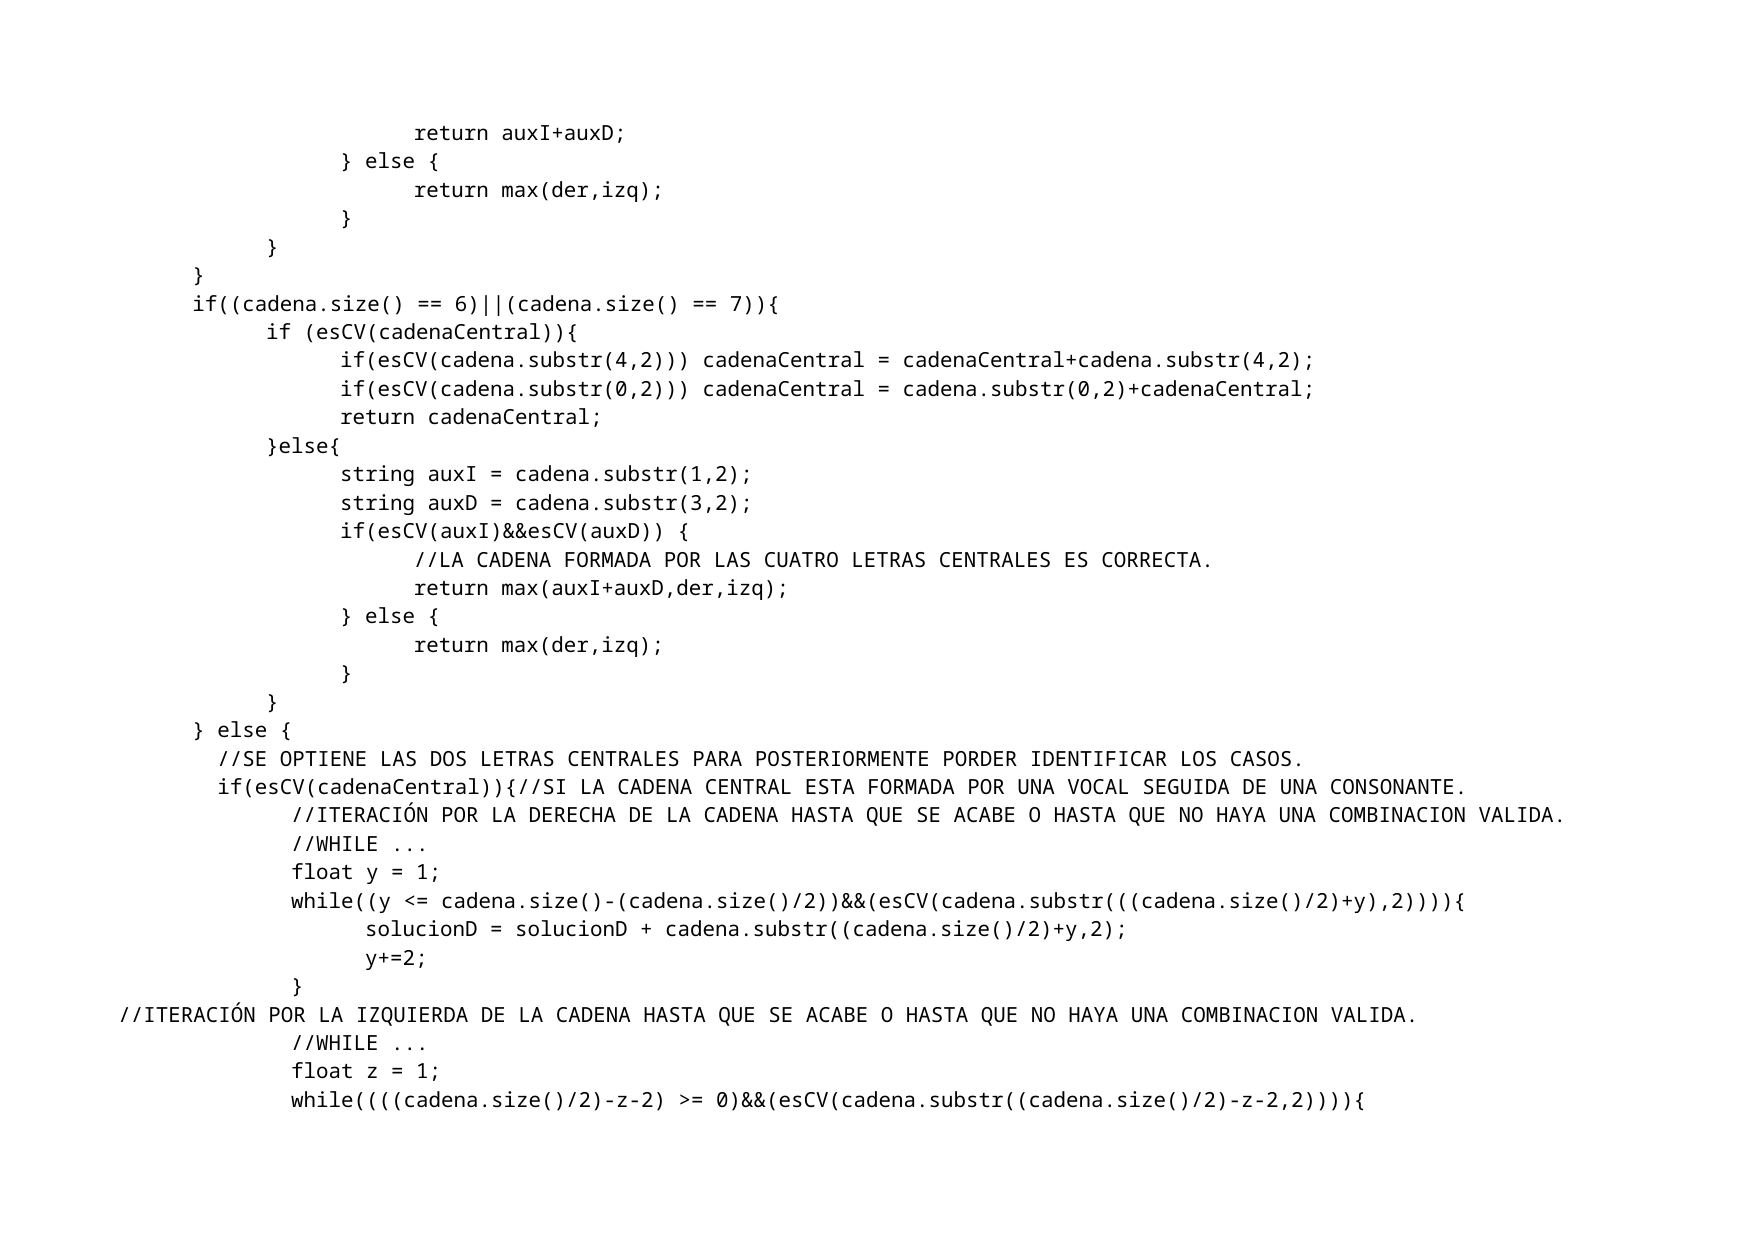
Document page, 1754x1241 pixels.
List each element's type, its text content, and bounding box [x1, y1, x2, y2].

text return max(auxI+auxD,der,izq); [118, 573, 1636, 602]
text return cadenaCentral; [118, 402, 1636, 431]
text return max(der,izq); [118, 630, 1636, 658]
text if(esCV(cadena.substr(4,2))) cadenaCentral = cadenaCentral+cadena.substr(4,2); [118, 346, 1636, 374]
text } [118, 658, 1636, 687]
text } [118, 232, 1636, 260]
text //WHILE ... [118, 1028, 1636, 1057]
text } else { [118, 602, 1636, 630]
text float y = 1; [118, 857, 1636, 886]
text y+=2; [118, 943, 1636, 971]
text if(esCV(auxI)&&esCV(auxD)) { [118, 516, 1636, 545]
text float z = 1; [118, 1057, 1636, 1085]
text string auxD = cadena.substr(3,2); [118, 488, 1636, 516]
text } else { [118, 715, 1636, 744]
text solucionD = solucionD + cadena.substr((cadena.size()/2)+y,2); [118, 914, 1636, 943]
text return auxI+auxD; [118, 118, 1636, 147]
text //WHILE ... [118, 829, 1636, 857]
text if((cadena.size() == 6)||(cadena.size() == 7)){ [118, 289, 1636, 317]
text string auxI = cadena.substr(1,2); [118, 459, 1636, 488]
text //ITERACIÓN POR LA DERECHA DE LA CADENA HASTA QUE SE ACABE O HASTA QUE NO HAYA UNA COMBINACION VALIDA. [118, 801, 1636, 829]
text //LA CADENA FORMADA POR LAS CUATRO LETRAS CENTRALES ES CORRECTA. [118, 545, 1636, 573]
text //ITERACIÓN POR LA IZQUIERDA DE LA CADENA HASTA QUE SE ACABE O HASTA QUE NO HAYA UNA COMBINACION VALIDA. [118, 1000, 1636, 1028]
text } [118, 260, 1636, 289]
text while((y <= cadena.size()-(cadena.size()/2))&&(esCV(cadena.substr(((cadena.size()/2)+y),2)))){ [118, 886, 1636, 914]
text while((((cadena.size()/2)-z-2) >= 0)&&(esCV(cadena.substr((cadena.size()/2)-z-2,2)))){ [118, 1085, 1636, 1113]
text //SE OPTIENE LAS DOS LETRAS CENTRALES PARA POSTERIORMENTE PORDER IDENTIFICAR LOS CASOS. [118, 744, 1636, 772]
text return max(der,izq); [118, 175, 1636, 203]
text } [118, 203, 1636, 232]
text if (esCV(cadenaCentral)){ [118, 317, 1636, 346]
text if(esCV(cadena.substr(0,2))) cadenaCentral = cadena.substr(0,2)+cadenaCentral; [118, 374, 1636, 402]
text } else { [118, 147, 1636, 175]
text } [118, 687, 1636, 715]
text }else{ [118, 431, 1636, 459]
text if(esCV(cadenaCentral)){//SI LA CADENA CENTRAL ESTA FORMADA POR UNA VOCAL SEGUIDA DE UNA CONSONANTE. [118, 772, 1636, 801]
text } [118, 971, 1636, 1000]
